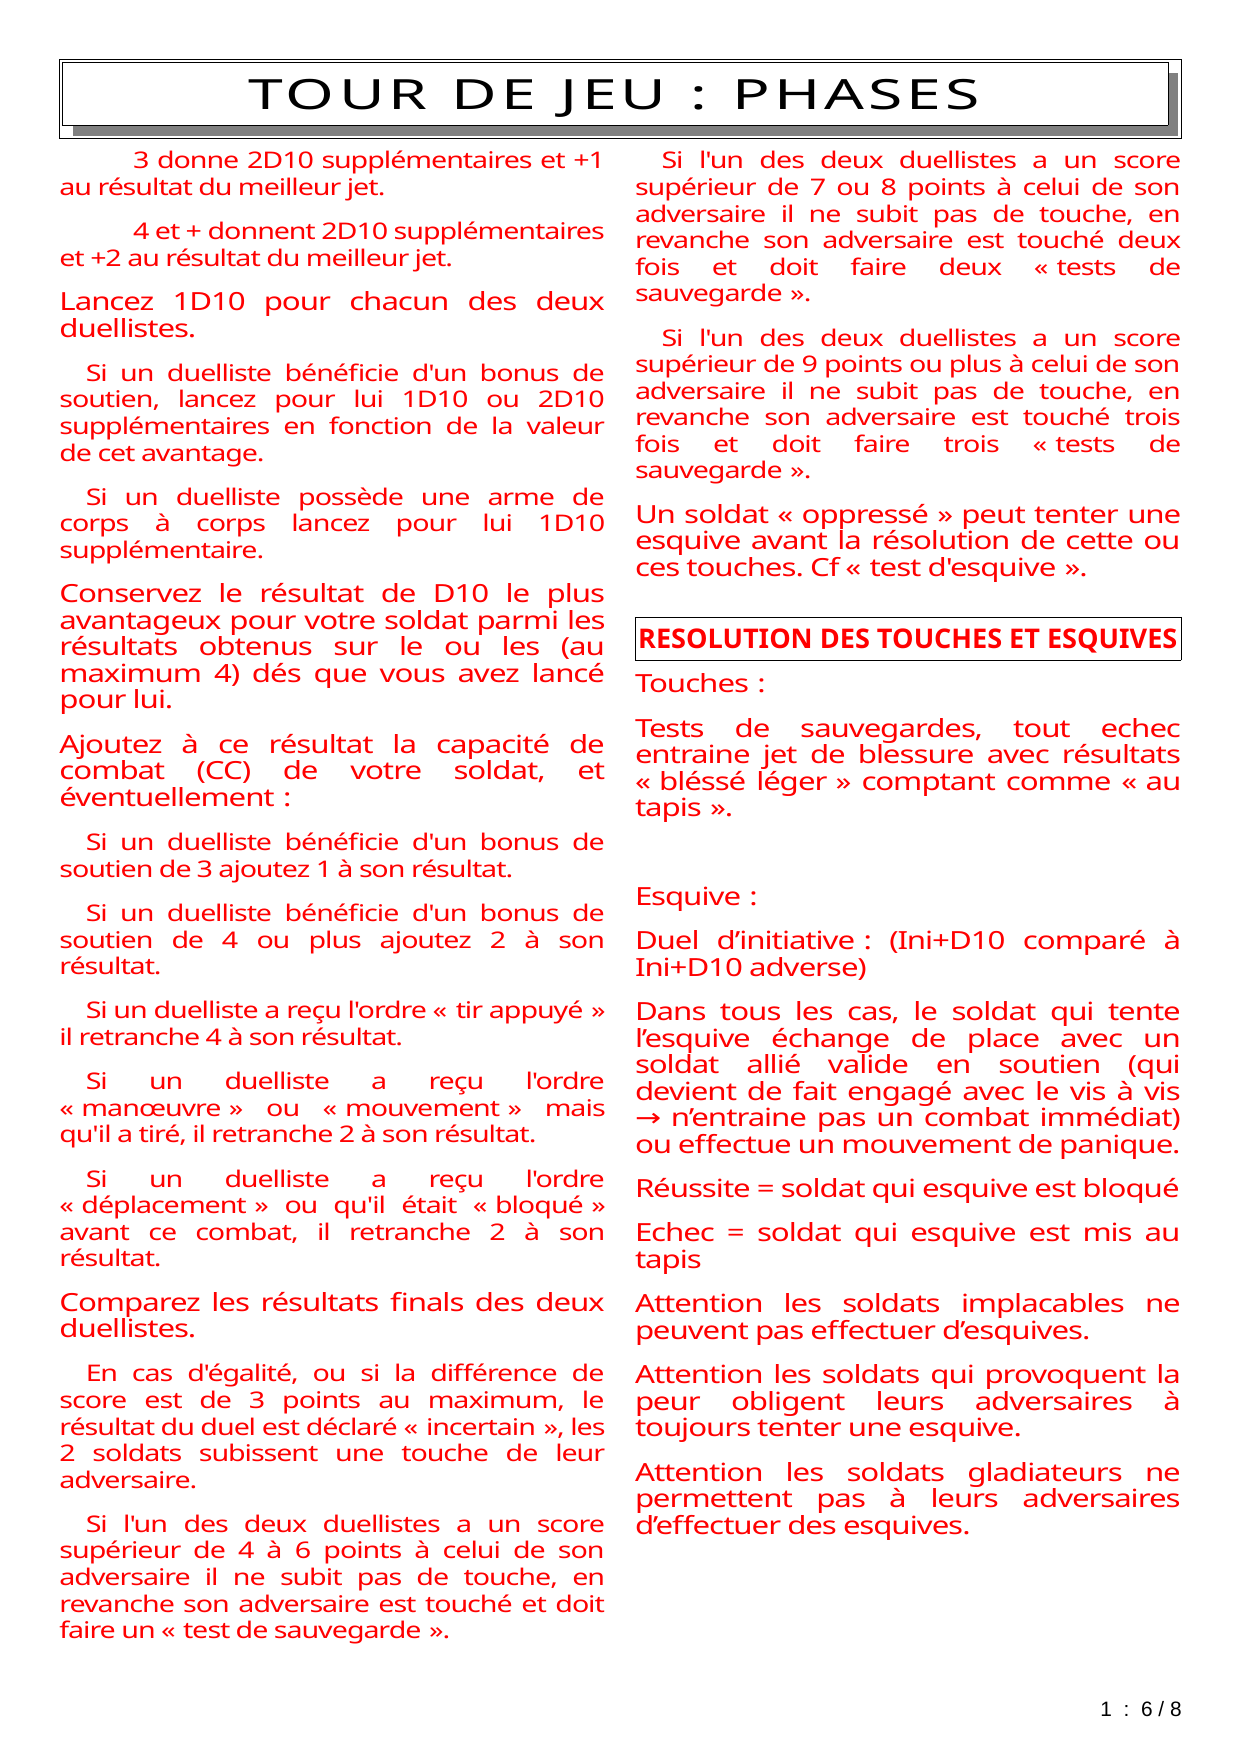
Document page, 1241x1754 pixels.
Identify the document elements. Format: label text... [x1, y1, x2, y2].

text Attention les soldats gladiateurs ne permettent pas à leurs adversaires d’effectuer des esquives. [635, 1460, 1181, 1539]
text Si un duelliste bénéficie d'un bonus de soutien de 3 ajoutez 1 à son résultat. [59, 829, 605, 882]
text Tests de sauvegardes, tout echec entraine jet de blessure avec résultats « bléssé léger » comptant comme « au tapis ». [635, 716, 1181, 822]
text Si un duelliste possède une arme de corps à corps lancez pour lui 1D10 supplémentaire. [59, 484, 605, 564]
text Touches : [635, 672, 1181, 698]
text Si un duelliste a reçu l'ordre « déplacement » ou qu'il était « bloqué » avant ce combat, il retranche 2 à son résultat. [59, 1166, 605, 1272]
text Si un duelliste a reçu l'ordre « tir appuyé » il retranche 4 à son résultat. [59, 998, 605, 1051]
text Si l'un des deux duellistes a un score supérieur de 9 points ou plus à celui de son adversaire il ne subit pas de touche, en revanche son adversaire est touché trois fois et doit faire trois « tests de sauvegarde ». [635, 325, 1181, 484]
text Duel d’initiative : (Ini+D10 comparé à Ini+D10 adverse) [635, 928, 1181, 982]
text Si un duelliste bénéficie d'un bonus de soutien de 4 ou plus ajoutez 2 à son résultat. [59, 900, 605, 980]
text Ajoutez à ce résultat la capacité de combat (CC) de votre soldat, et éventuellement : [59, 732, 605, 812]
title RESOLUTION Des Touches ET esquives [636, 618, 1181, 660]
text Si l'un des deux duellistes a un score supérieur de 7 ou 8 points à celui de son adversaire il ne subit pas de touche, en revanche son adversaire est touché deux fois et doit faire deux « tests de sauvegarde ». [635, 148, 1181, 307]
text 3 donne 2D10 supplémentaires et +1 au résultat du meilleur jet. [59, 148, 605, 201]
text Si un duelliste a reçu l'ordre « manœuvre » ou « mouvement » mais qu'il a tiré, il retranche 2 à son résultat. [59, 1068, 605, 1148]
text Réussite = soldat qui esquive est bloqué [635, 1176, 1181, 1203]
text Comparez les résultats finals des deux duellistes. [59, 1290, 605, 1343]
text En cas d'égalité, ou si la différence de score est de 3 points au maximum, le résultat du duel est déclaré « incertain », les 2 soldats subissent une touche de leur adversaire. [59, 1361, 605, 1493]
text Dans tous les cas, le soldat qui tente l’esquive échange de place avec un soldat allié valide en soutien (qui devient de fait engagé avec le vis à vis → n’entraine pas un combat immédiat) ou effectue un mouvement de panique. [635, 999, 1181, 1159]
text Si l'un des deux duellistes a un score supérieur de 4 à 6 points à celui de son adversaire il ne subit pas de touche, en revanche son adversaire est touché et doit faire un « test de sauvegarde ». [59, 1511, 605, 1644]
text Si un duelliste bénéficie d'un bonus de soutien, lancez pour lui 1D10 ou 2D10 supplémentaires en fonction de la valeur de cet avantage. [59, 360, 605, 466]
text Echec = soldat qui esquive est mis au tapis [635, 1221, 1181, 1274]
text Un soldat « oppressé » peut tenter une esquive avant la résolution de cette ou ces touches. Cf « test d'esquive ». [635, 502, 1181, 581]
text Conservez le résultat de D10 le plus avantageux pour votre soldat parmi les résultats obtenus sur le ou les (au maximum 4) dés que vous avez lancé pour lui. [59, 581, 605, 714]
text 4 et + donnent 2D10 supplémentaires et +2 au résultat du meilleur jet. [59, 218, 605, 272]
text Attention les soldats qui provoquent la peur obligent leurs adversaires à toujours tenter une esquive. [635, 1362, 1181, 1442]
text Lancez 1D10 pour chacun des deux duellistes. [59, 289, 605, 342]
text Attention les soldats implacables ne peuvent pas effectuer d’esquives. [635, 1291, 1181, 1344]
text Esquive : [635, 884, 1181, 911]
